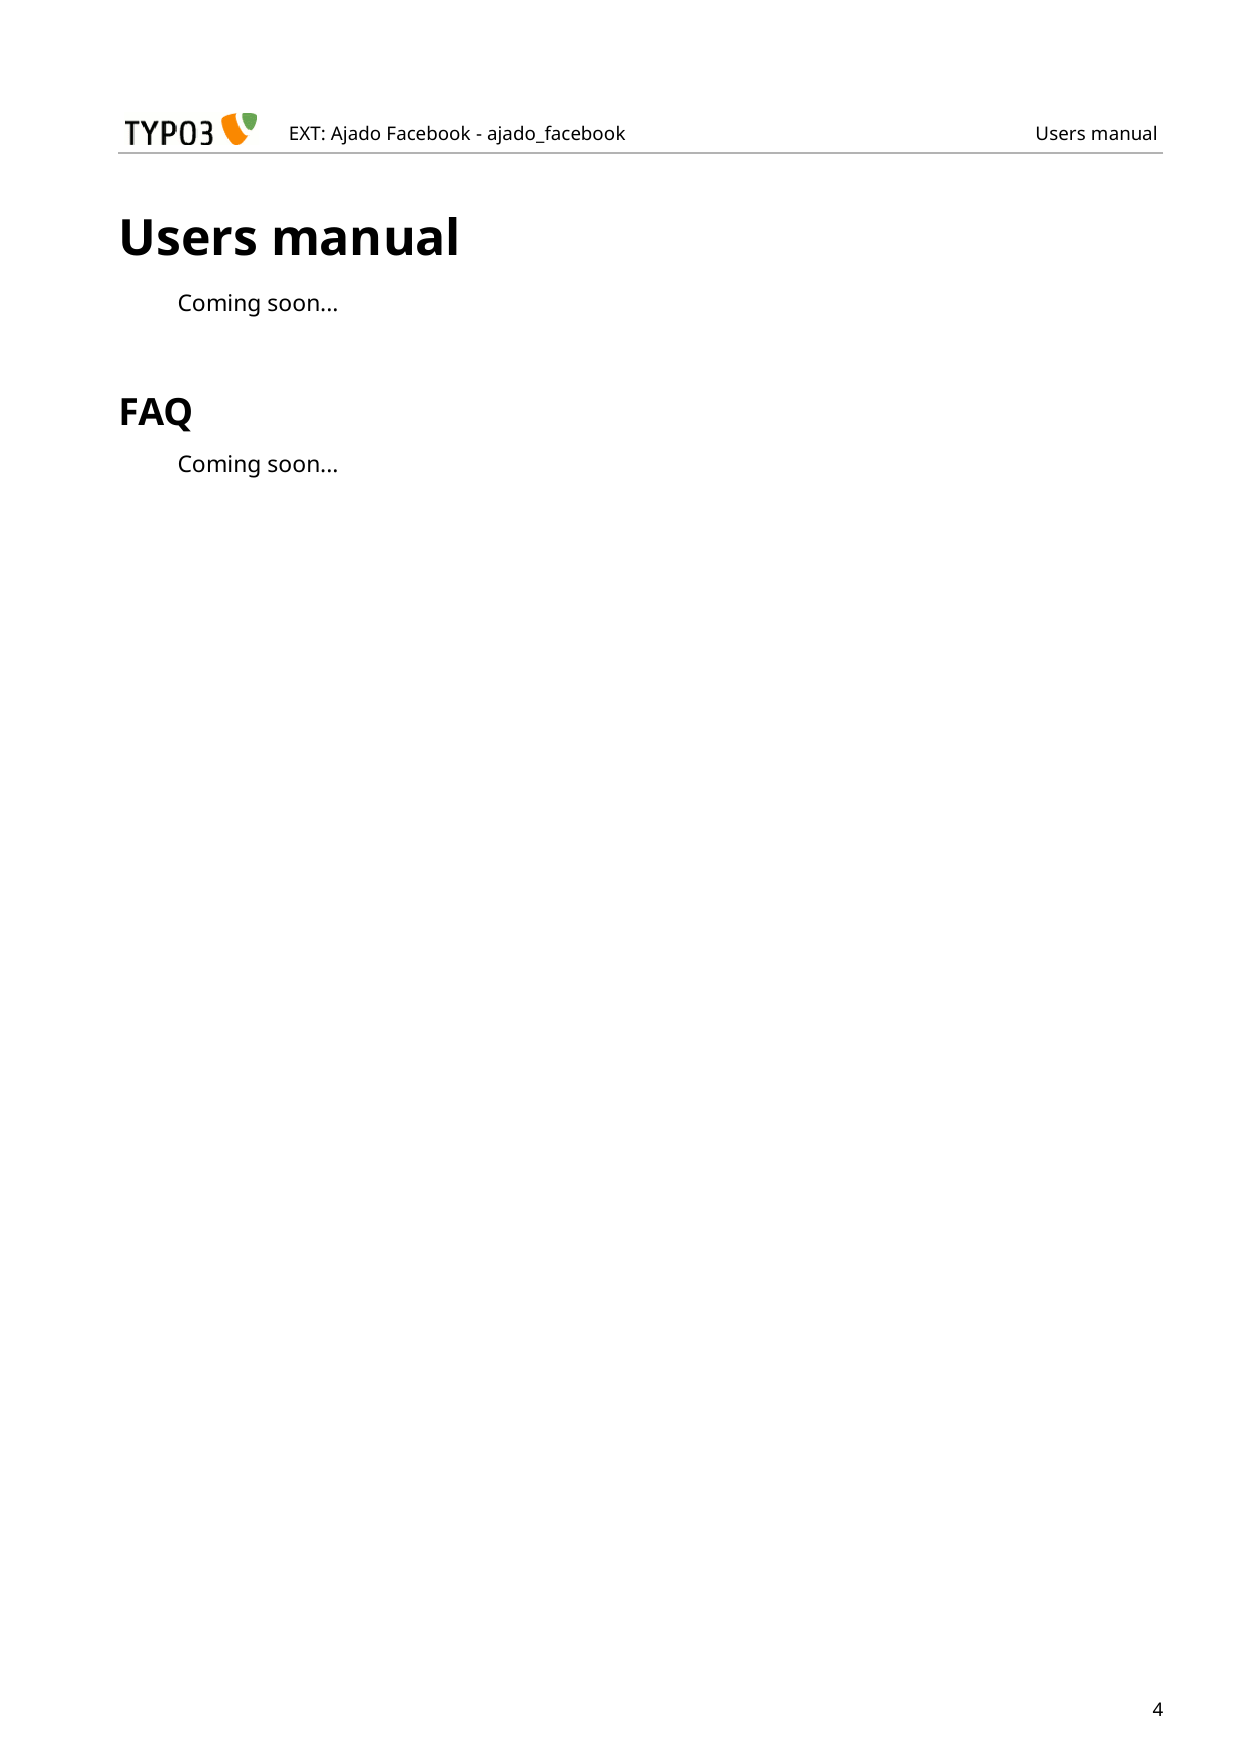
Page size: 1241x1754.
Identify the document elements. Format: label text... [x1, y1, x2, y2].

picture [124, 112, 260, 145]
subtitle FAQ [118, 385, 1163, 436]
text Coming soon... [177, 287, 1163, 318]
text Coming soon... [177, 448, 1163, 479]
subtitle Users manual [118, 202, 1163, 269]
